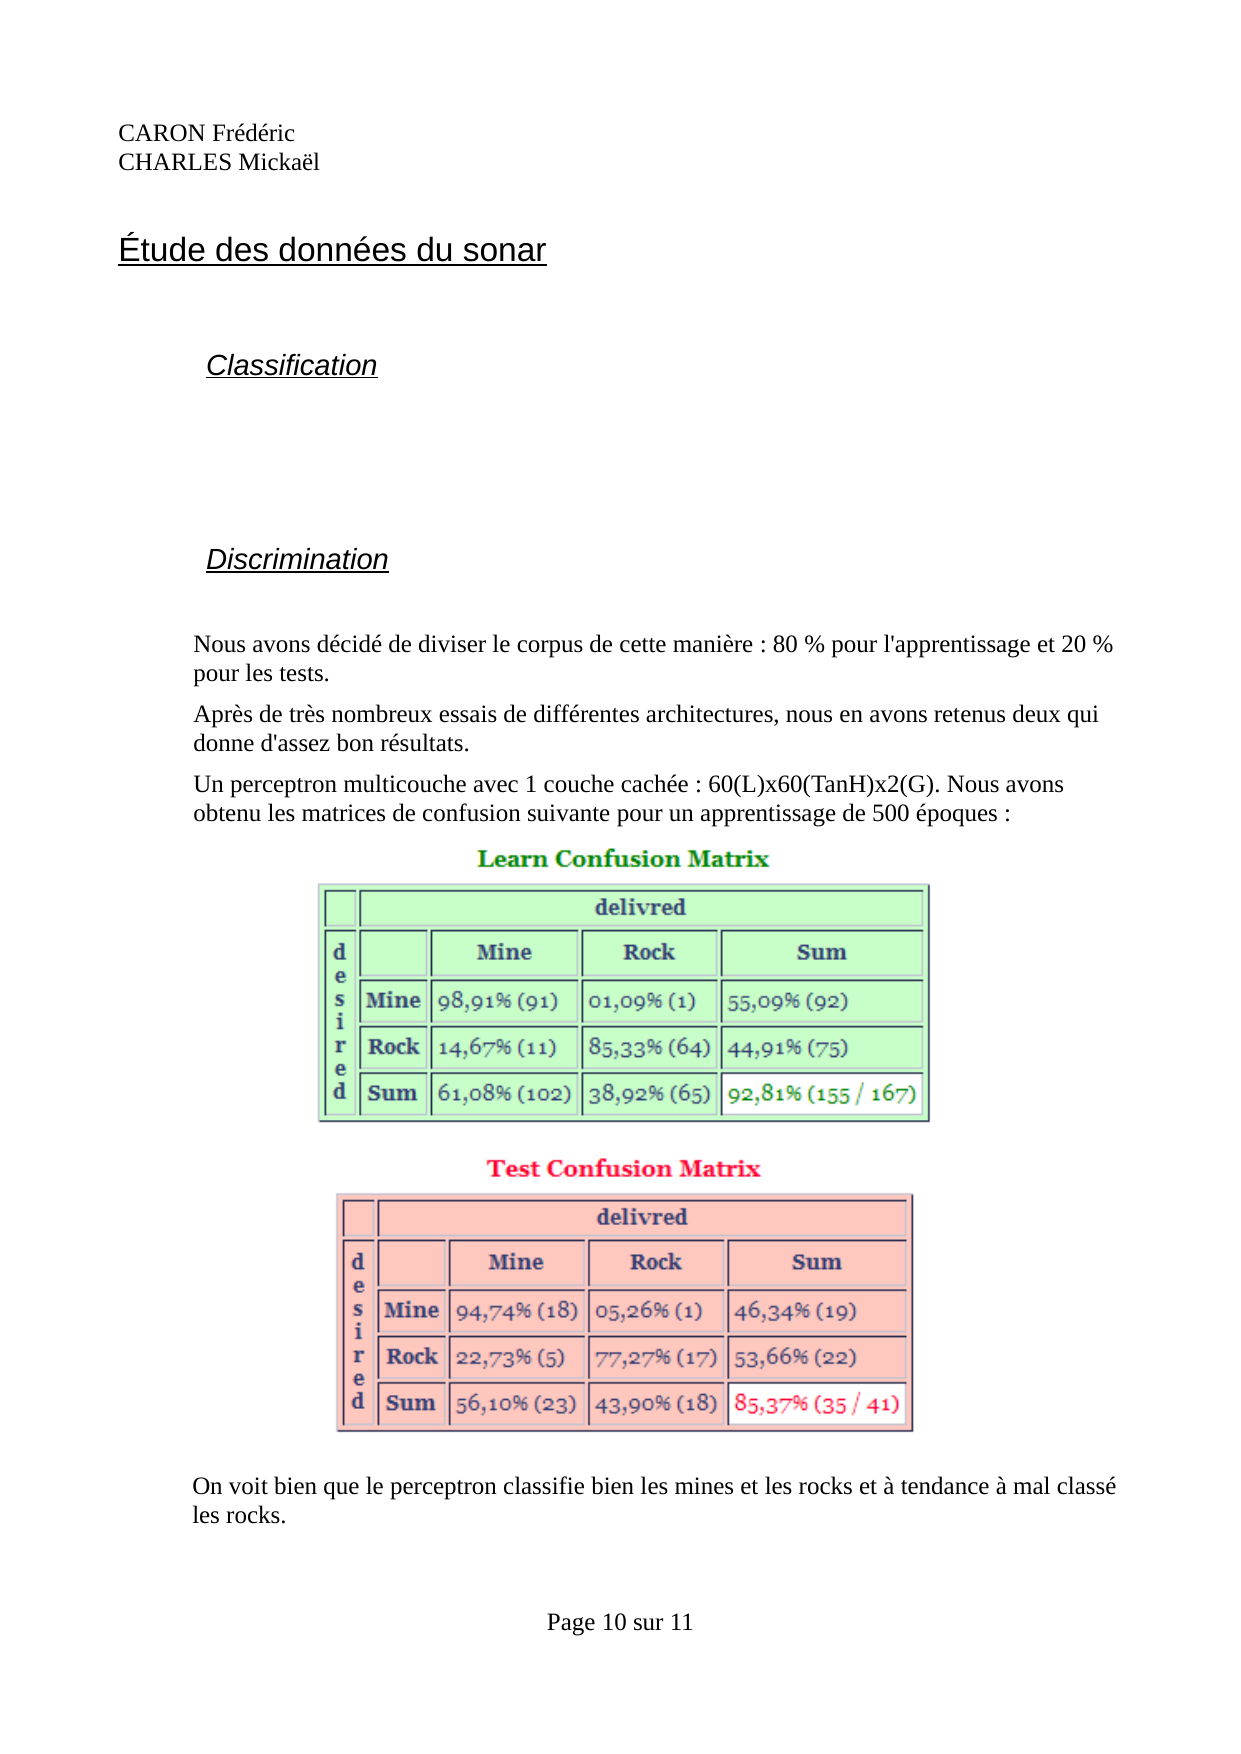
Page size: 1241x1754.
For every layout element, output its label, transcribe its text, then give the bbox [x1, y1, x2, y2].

text On voit bien que le perceptron classifie bien les mines et les rocks et à tendance à mal classé les rocks. [132, 1471, 1122, 1528]
list Nous avons décidé de diviser le corpus de cette manière : 80 % pour l'apprentissage et 20 % pour les tests. [156, 629, 1122, 687]
subtitle Classification [206, 347, 1122, 381]
list Après de très nombreux essais de différentes architectures, nous en avons retenus deux qui donne d'assez bon résultats. [156, 699, 1122, 757]
subtitle Étude des données du sonar [118, 230, 1122, 269]
list Un perceptron multicouche avec 1 couche cachée : 60(L)x60(TanH)x2(G). Nous avons obtenu les matrices de confusion suivante pour un apprentissage de 500 époques : [156, 769, 1122, 827]
subtitle Discrimination [206, 542, 1122, 576]
picture [295, 839, 945, 1452]
